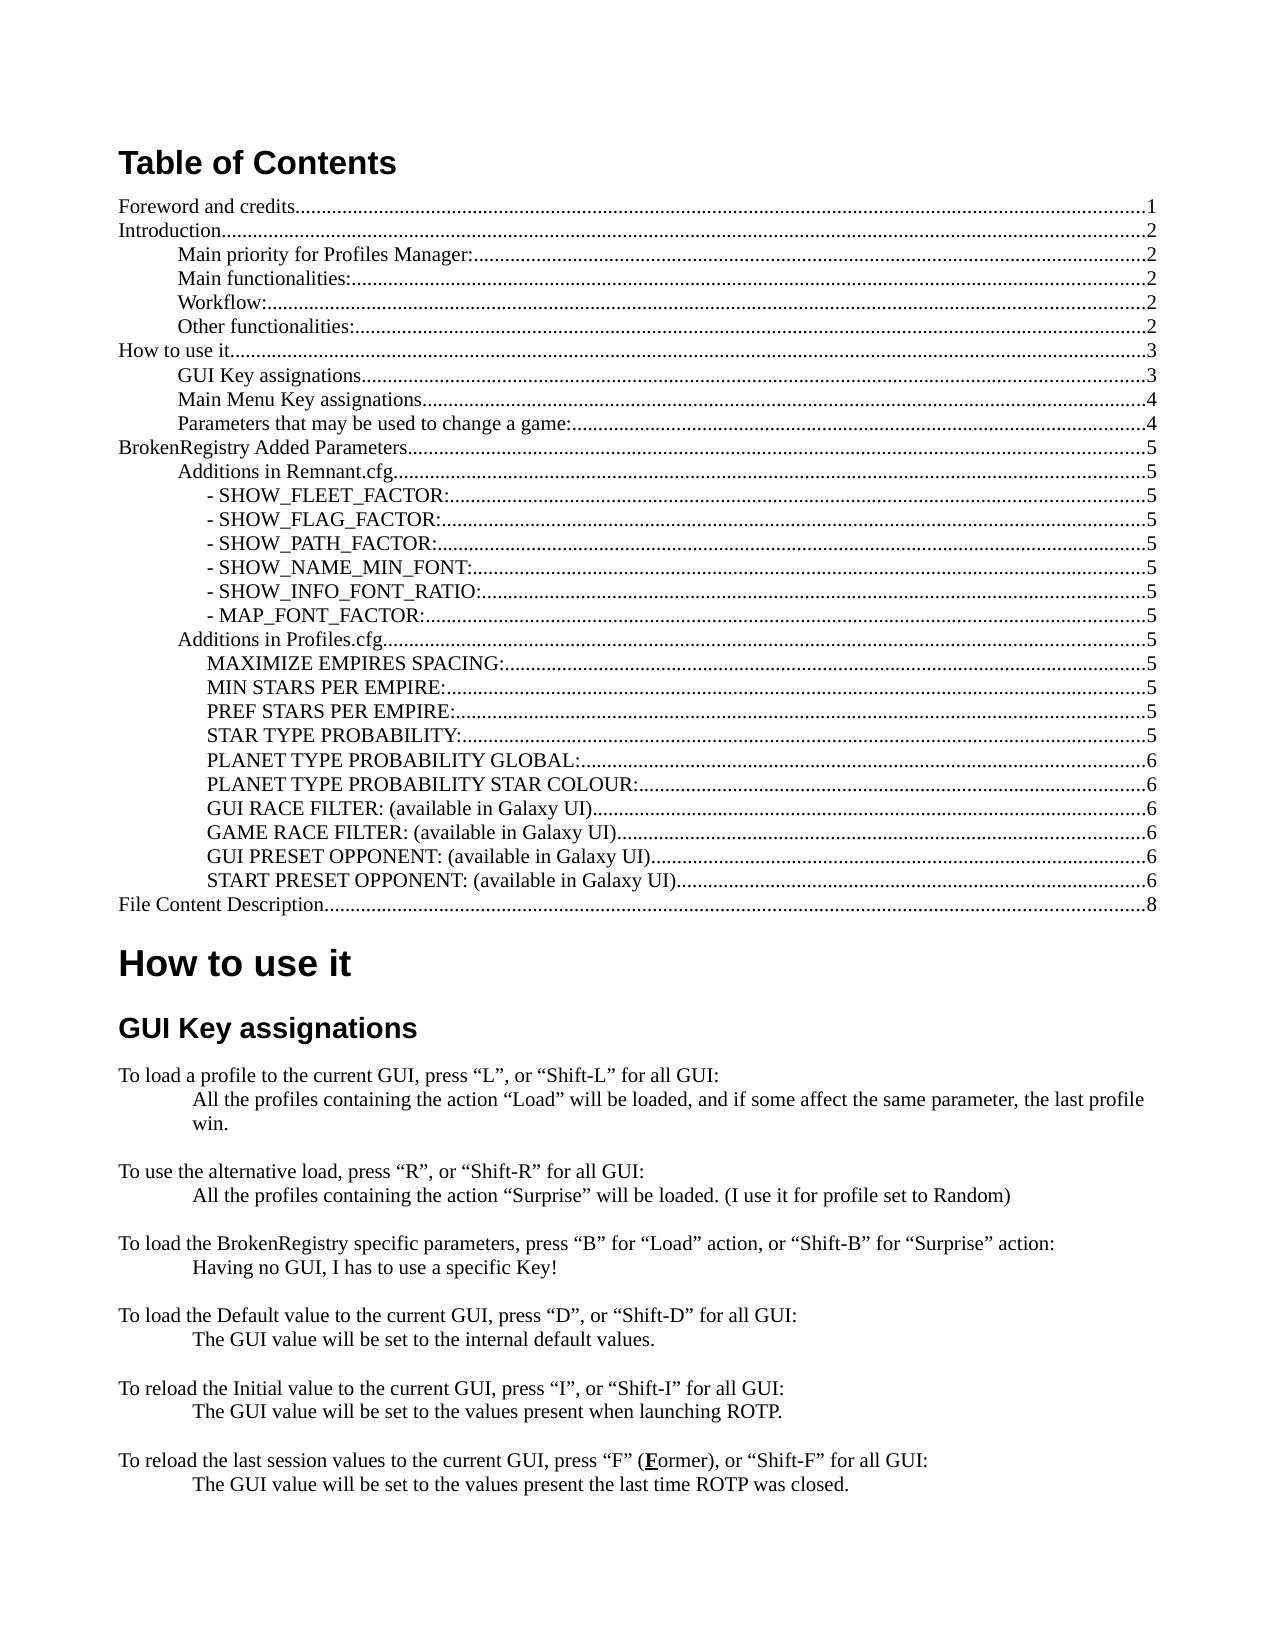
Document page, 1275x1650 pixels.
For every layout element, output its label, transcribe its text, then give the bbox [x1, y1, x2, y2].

text Parameters that may be used to change a game: 4 [177, 411, 1157, 435]
text All the profiles containing the action “Surprise” will be loaded. (I use it for profile set to Random) [192, 1183, 1157, 1207]
text PLANET TYPE PROBABILITY GLOBAL: 6 [207, 747, 1157, 772]
text PLANET TYPE PROBABILITY STAR COLOUR: 6 [207, 772, 1157, 796]
text - SHOW_INFO_FONT_RATIO: 5 [207, 579, 1157, 603]
text PREF STARS PER EMPIRE: 5 [207, 699, 1157, 723]
subtitle GUI Key assignations [118, 1011, 1157, 1045]
text - SHOW_FLEET_FACTOR: 5 [207, 483, 1157, 507]
text To load the Default value to the current GUI, press “D”, or “Shift-D” for all GUI: [118, 1303, 1157, 1327]
text Main functionalities: 2 [177, 266, 1157, 290]
text GAME RACE FILTER: (available in Galaxy UI) 6 [207, 820, 1157, 844]
text - MAP_FONT_FACTOR: 5 [207, 603, 1157, 627]
text Main Menu Key assignations 4 [177, 387, 1157, 411]
text START PRESET OPPONENT: (available in Galaxy UI) 6 [207, 868, 1157, 892]
text The GUI value will be set to the internal default values. [192, 1327, 1157, 1351]
text Additions in Profiles.cfg 5 [177, 627, 1157, 651]
text To use the alternative load, press “R”, or “Shift-R” for all GUI: [118, 1159, 1157, 1183]
text Additions in Remnant.cfg 5 [177, 459, 1157, 483]
text The GUI value will be set to the values present the last time ROTP was closed. [192, 1472, 1157, 1496]
subtitle Table of Contents [118, 143, 1157, 182]
text - SHOW_PATH_FACTOR: 5 [207, 531, 1157, 555]
text To reload the last session values to the current GUI, press “F” (Former), or “Shift-F” for all GUI: [118, 1448, 1157, 1472]
text Other functionalities: 2 [177, 314, 1157, 338]
text - SHOW_FLAG_FACTOR: 5 [207, 507, 1157, 531]
text MIN STARS PER EMPIRE: 5 [207, 675, 1157, 699]
text How to use it 3 [118, 338, 1157, 362]
text To load a profile to the current GUI, press “L”, or “Shift-L” for all GUI: [118, 1063, 1157, 1087]
text BrokenRegistry Added Parameters 5 [118, 435, 1157, 459]
text Main priority for Profiles Manager: 2 [177, 242, 1157, 266]
text Foreword and credits 1 [118, 194, 1157, 218]
text File Content Description 8 [118, 892, 1157, 916]
text MAXIMIZE EMPIRES SPACING: 5 [207, 651, 1157, 675]
subtitle How to use it [118, 941, 1157, 984]
text GUI RACE FILTER: (available in Galaxy UI) 6 [207, 796, 1157, 820]
text Introduction 2 [118, 218, 1157, 242]
text GUI Key assignations 3 [177, 362, 1157, 387]
text All the profiles containing the action “Load” will be loaded, and if some affect the same parameter, the last profile win. [192, 1087, 1157, 1135]
text To load the BrokenRegistry specific parameters, press “B” for “Load” action, or “Shift-B” for “Surprise” action: [118, 1231, 1157, 1255]
text To reload the Initial value to the current GUI, press “I”, or “Shift-I” for all GUI: [118, 1375, 1157, 1399]
text - SHOW_NAME_MIN_FONT: 5 [207, 555, 1157, 579]
text Having no GUI, I has to use a specific Key! [192, 1255, 1157, 1279]
text STAR TYPE PROBABILITY: 5 [207, 723, 1157, 747]
text The GUI value will be set to the values present when launching ROTP. [192, 1399, 1157, 1423]
text GUI PRESET OPPONENT: (available in Galaxy UI) 6 [207, 844, 1157, 868]
text Workflow: 2 [177, 290, 1157, 314]
